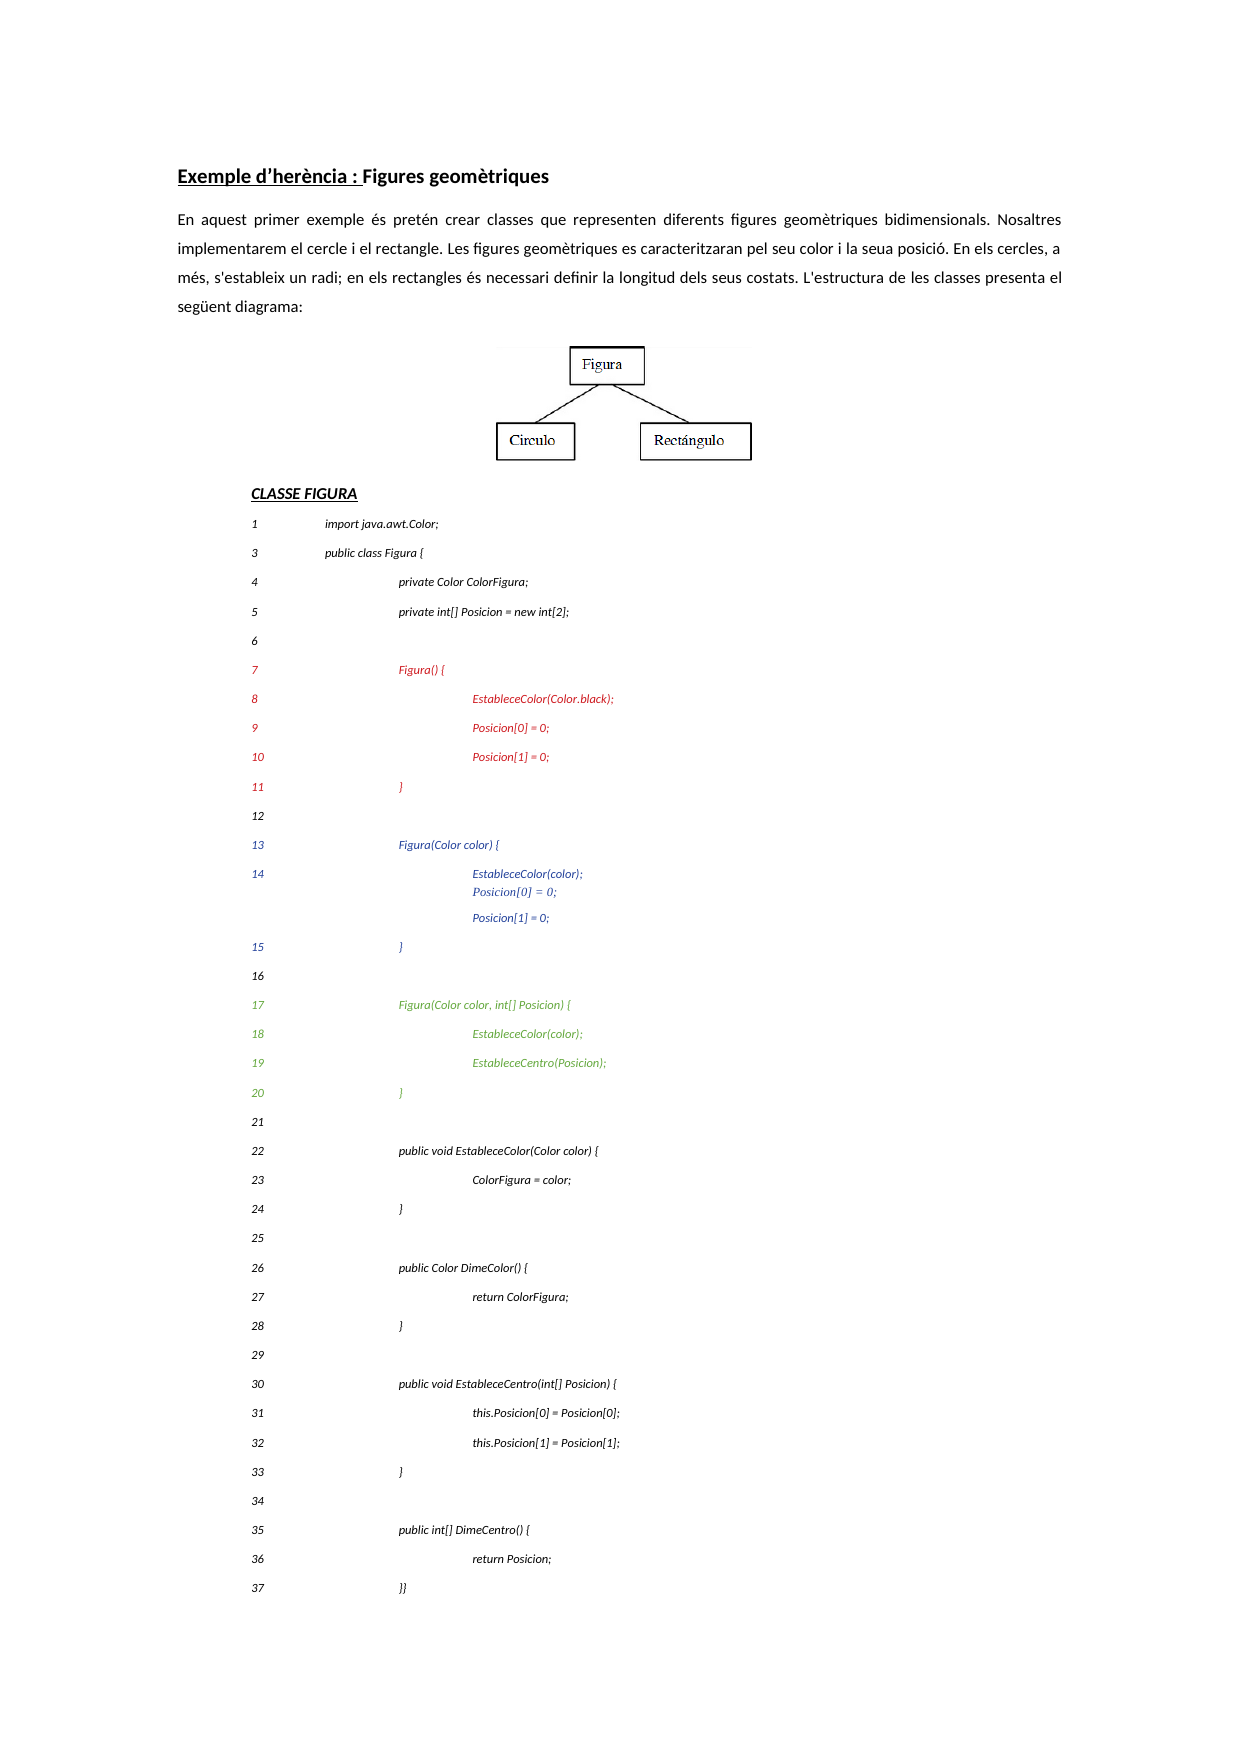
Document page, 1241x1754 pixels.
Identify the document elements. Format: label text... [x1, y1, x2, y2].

text 31 this.Posicion[0] = Posicion[0]; [251, 1394, 1063, 1424]
text CLASSE FIGURA [251, 476, 1063, 505]
text 20 } [251, 1074, 1063, 1103]
text 32 this.Posicion[1] = Posicion[1]; [251, 1424, 1063, 1453]
text 18 EstableceColor(color); [251, 1015, 1063, 1044]
text 16 [251, 957, 1063, 986]
picture [483, 331, 757, 464]
text Posicion[0] = 0; [251, 884, 1063, 899]
text 27 return ColorFigura; [251, 1278, 1063, 1307]
text 24 } [251, 1190, 1063, 1219]
text 17 Figura(Color color, int[] Posicion) { [251, 986, 1063, 1015]
text 7 Figura() { [251, 651, 1063, 680]
text 26 public Color DimeColor() { [251, 1249, 1063, 1278]
text 3 public class Figura { [251, 534, 1063, 563]
text 5 private int[] Posicion = new int[2]; [251, 593, 1063, 622]
text 34 [251, 1482, 1063, 1511]
text 1 import java.awt.Color; [251, 505, 1063, 534]
text 11 } [251, 768, 1063, 797]
text Exemple d’herència : Figures geomètriques [177, 160, 1063, 189]
text 19 EstableceCentro(Posicion); [251, 1044, 1063, 1074]
text 35 public int[] DimeCentro() { [251, 1511, 1063, 1540]
text 25 [251, 1219, 1063, 1249]
text 4 private Color ColorFigura; [251, 563, 1063, 593]
text 37 }} [251, 1569, 1063, 1599]
text 9 Posicion[0] = 0; [251, 709, 1063, 738]
text 36 return Posicion; [251, 1540, 1063, 1569]
text 29 [251, 1336, 1063, 1365]
text 30 public void EstableceCentro(int[] Posicion) { [251, 1365, 1063, 1394]
text 23 ColorFigura = color; [251, 1161, 1063, 1190]
text 13 Figura(Color color) { [251, 826, 1063, 855]
text 33 } [251, 1453, 1063, 1482]
text 14 EstableceColor(color); [251, 855, 1063, 884]
text Posicion[1] = 0; [251, 899, 1063, 928]
text 28 } [251, 1307, 1063, 1336]
text 21 [251, 1103, 1063, 1132]
text 8 EstableceColor(Color.black); [251, 680, 1063, 709]
text 12 [251, 797, 1063, 826]
text 15 } [251, 928, 1063, 957]
text 22 public void EstableceColor(Color color) { [251, 1132, 1063, 1161]
text En aquest primer exemple és pretén crear classes que representen diferents figures geomètriques bidimensionals. Nosaltres implementarem el cercle i el rectangle. Les figures geomètriques es caracteritzaran pel seu color i la seua posició. En els cercles, a més, s'estableix un radi; en els rectangles és necessari definir la longitud dels seus costats. L'estructura de les classes presenta el següent diagrama: [177, 202, 1063, 318]
text 10 Posicion[1] = 0; [251, 738, 1063, 768]
text 6 [251, 622, 1063, 651]
